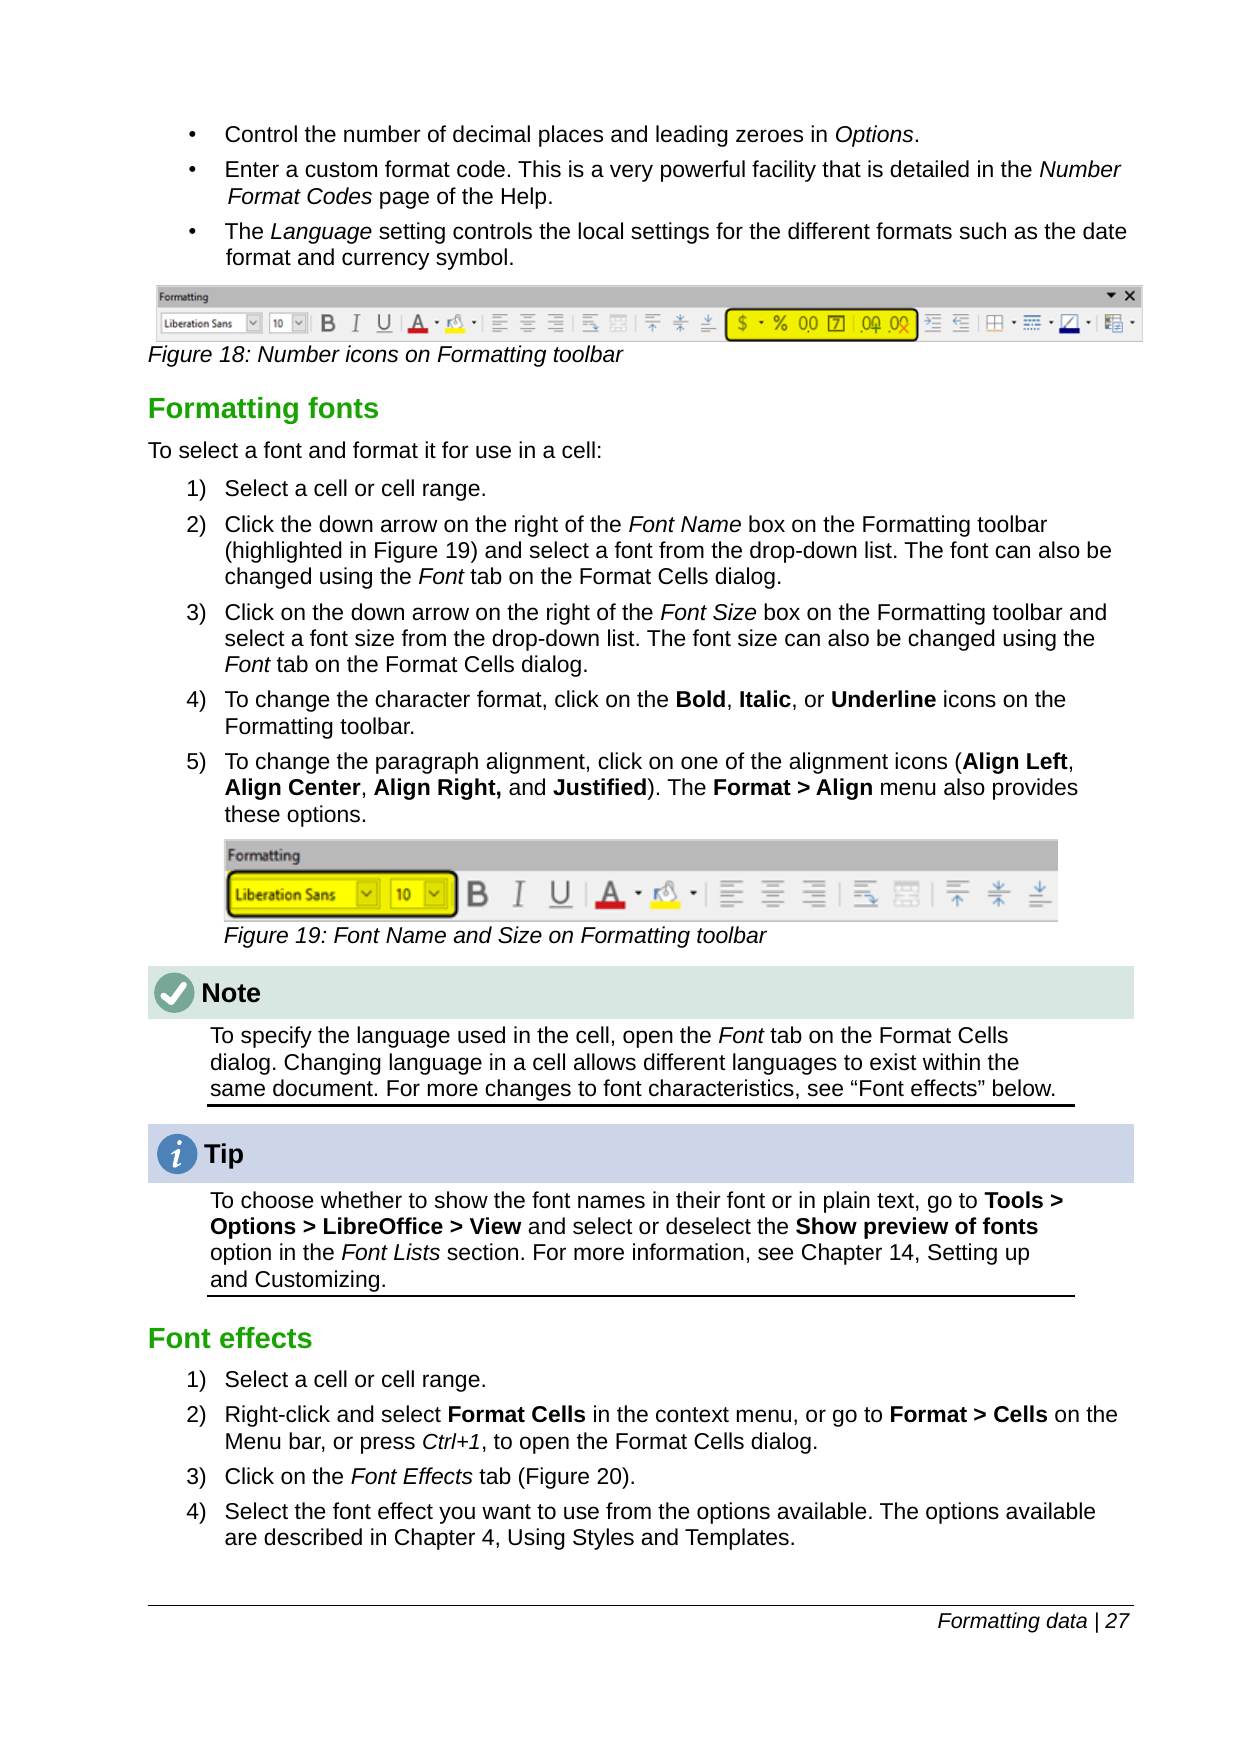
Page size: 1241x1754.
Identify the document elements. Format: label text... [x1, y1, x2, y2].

list Click the down arrow on the right of the Font Name box on the Formatting toolbar (highlighted in Figure 19) and select a font from the drop-down list. The font can also be changed using the Font tab on the Format Cells dialog. [207, 511, 1134, 590]
list Select a cell or cell range. [207, 475, 1134, 502]
list To change the character format, click on the Bold, Italic, or Underline icons on the Formatting toolbar. [207, 686, 1134, 739]
subtitle Tip [148, 1124, 1134, 1183]
subtitle Formatting fonts [148, 391, 1134, 425]
list Enter a custom format code. This is a very powerful facility that is detailed in the Number Format Codes page of the Help. [185, 153, 1134, 209]
list Right-click and select Format Cells in the context menu, or go to Format > Cells on the Menu bar, or press Ctrl+1, to open the Format Cells dialog. [207, 1401, 1134, 1454]
text To select a font and format it for use in a cell: [148, 437, 1134, 463]
list Control the number of decimal places and leading zeroes in Options. [185, 118, 1134, 147]
subtitle Font effects [148, 1321, 1134, 1354]
text Figure 19: Font Name and Size on Formatting toolbar [224, 922, 1058, 948]
list Click on the Font Effects tab (Figure 20). [207, 1463, 1134, 1489]
subtitle Note [148, 966, 1134, 1019]
text To choose whether to show the font names in their font or in plain text, go to Tools > Options > LibreOffice > View and select or deselect the Show preview of fonts option in the Font Lists section. For more information, see Chapter 14, Setting up and Customizing. [207, 1183, 1075, 1295]
list To change the paragraph alignment, click on one of the alignment icons (Align Left, Align Center, Align Right, and Justified). The Format > Align menu also provides these options. [207, 748, 1134, 827]
list The Language setting controls the local settings for the different formats such as the date format and currency symbol. [185, 215, 1134, 273]
list Select a cell or cell range. [207, 1366, 1134, 1392]
text Figure 18: Number icons on Formatting toolbar [148, 285, 1152, 368]
picture [156, 285, 1143, 342]
picture [223, 839, 1058, 922]
text To specify the language used in the cell, open the Font tab on the Format Cells dialog. Changing language in a cell allows different languages to exist within the same document. For more changes to font characteristics, see “Font effects” below. [207, 1019, 1075, 1104]
list Select the font effect you want to use from the options available. The options available are described in Chapter 4, Using Styles and Templates. [207, 1498, 1134, 1551]
list Click on the down arrow on the right of the Font Size box on the Formatting toolbar and select a font size from the drop-down list. The font size can also be changed using the Font tab on the Format Cells dialog. [207, 598, 1134, 678]
